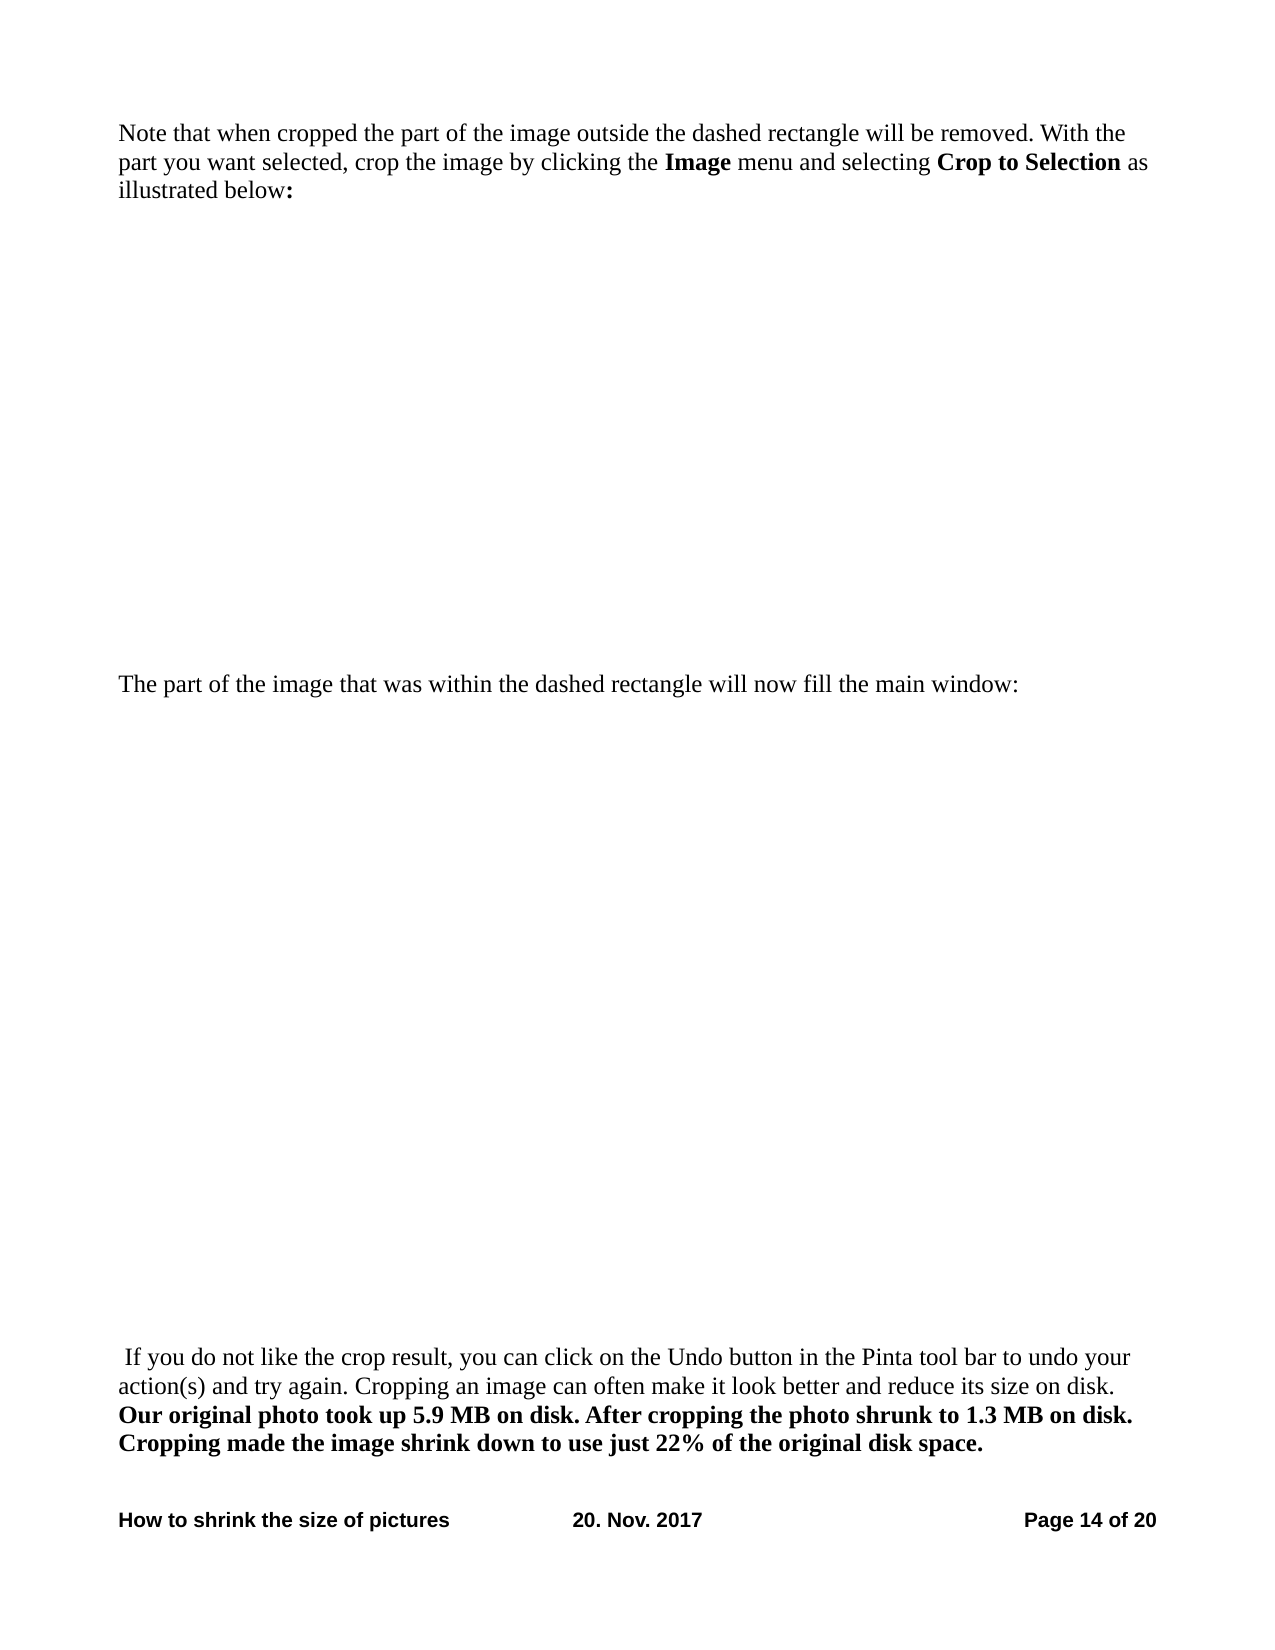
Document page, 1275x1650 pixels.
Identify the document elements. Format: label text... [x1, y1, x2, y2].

text If you do not like the crop result, you can click on the Undo button in the Pinta tool bar to undo your action(s) and try again. Cropping an image can often make it look better and reduce its size on disk. Our original photo took up 5.9 MB on disk. After cropping the photo shrunk to 1.3 MB on disk. Cropping made the image shrink down to use just 22% of the original disk space. [118, 1342, 1157, 1457]
text Note that when cropped the part of the image outside the dashed rectangle will be removed. With the part you want selected, crop the image by clicking the Image menu and selecting Crop to Selection as illustrated below: [118, 118, 1157, 204]
text The part of the image that was within the dashed rectangle will now fill the main window: [118, 669, 1157, 698]
